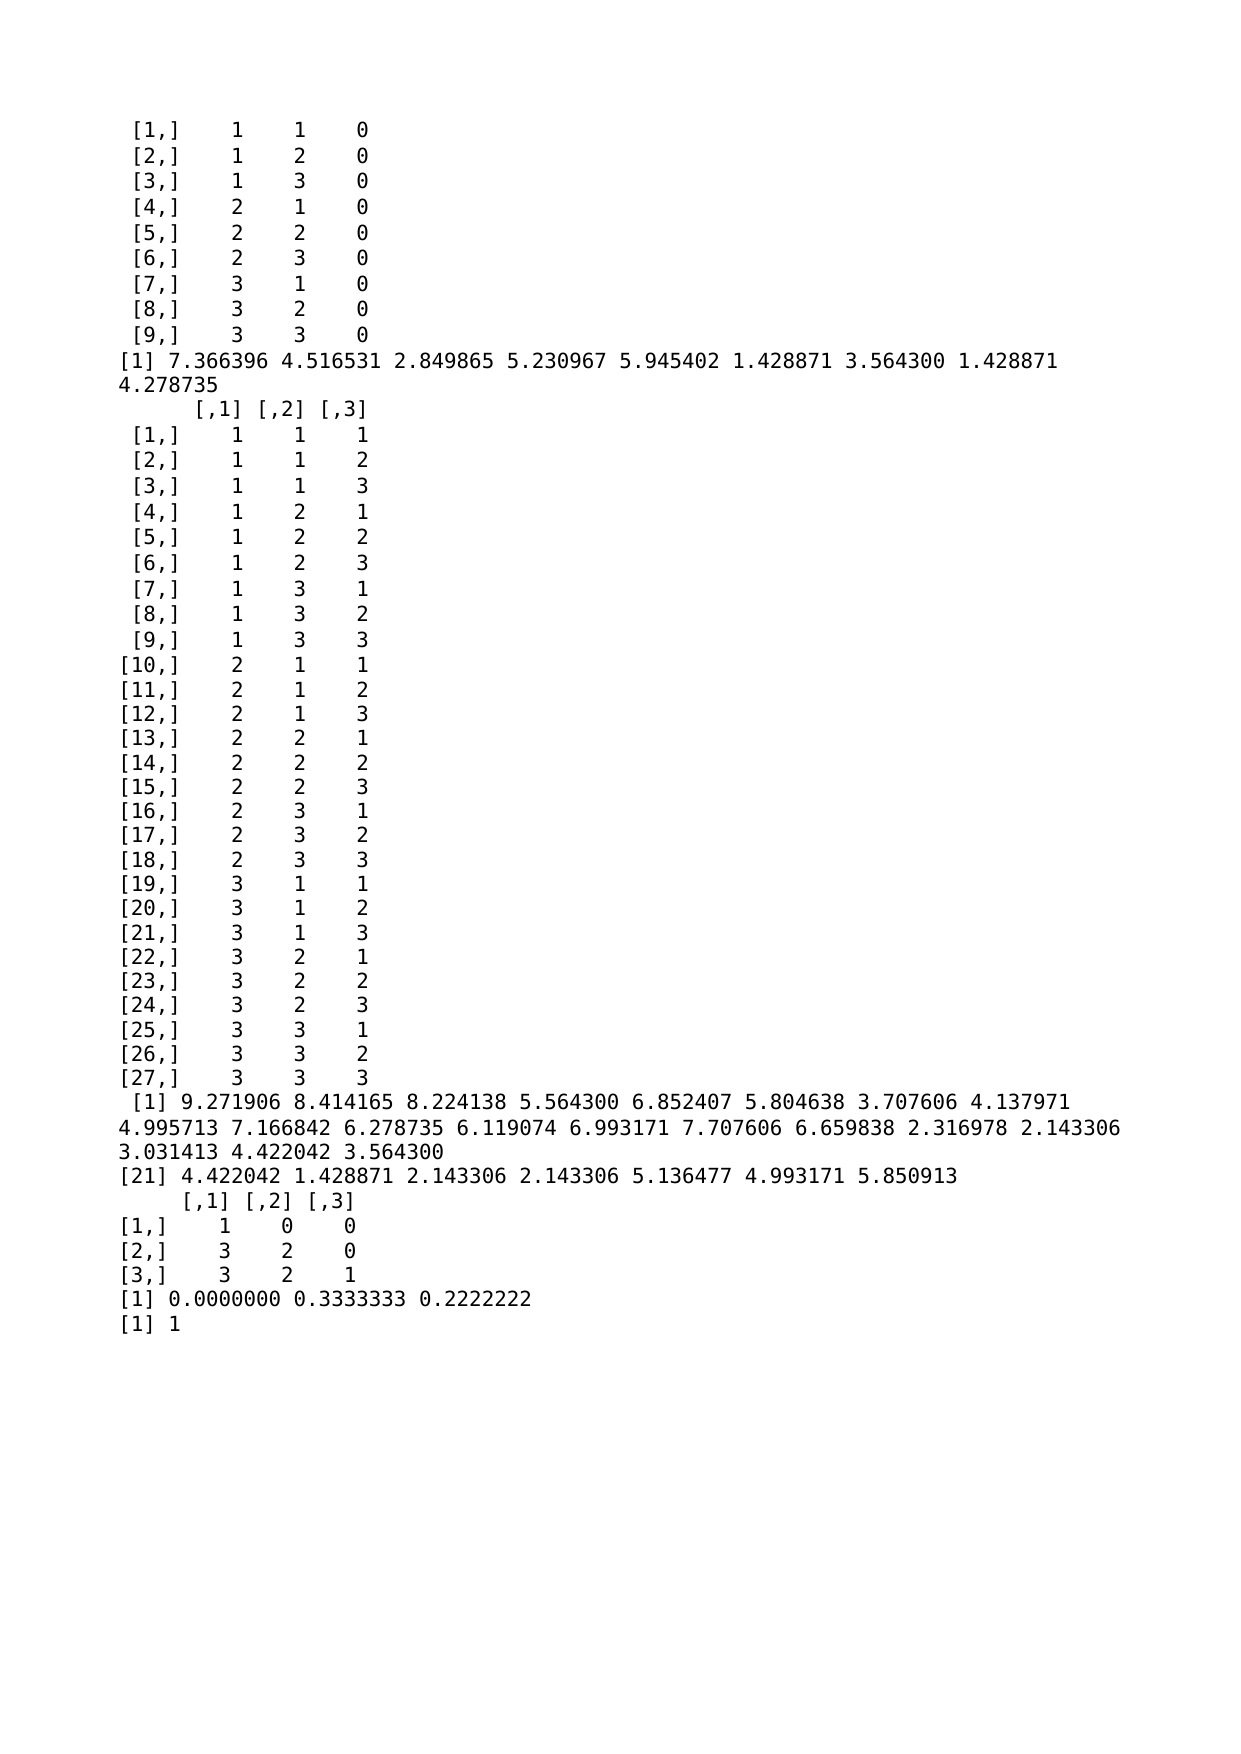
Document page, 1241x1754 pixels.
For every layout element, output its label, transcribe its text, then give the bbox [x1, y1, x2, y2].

text [3,] 1 1 3 [118, 474, 1122, 500]
text [21,] 3 1 3 [118, 921, 1122, 945]
text [4,] 1 2 1 [118, 500, 1122, 525]
text [5,] 1 2 2 [118, 525, 1122, 551]
text [12,] 2 1 3 [118, 702, 1122, 726]
text [17,] 2 3 2 [118, 823, 1122, 848]
text [27,] 3 3 3 [118, 1066, 1122, 1090]
text [5,] 2 2 0 [118, 221, 1122, 246]
text [15,] 2 2 3 [118, 775, 1122, 799]
text [9,] 1 3 3 [118, 628, 1122, 653]
text [6,] 2 3 0 [118, 246, 1122, 272]
text [14,] 2 2 2 [118, 751, 1122, 775]
text [8,] 3 2 0 [118, 297, 1122, 323]
text [3,] 1 3 0 [118, 169, 1122, 195]
text [21] 4.422042 1.428871 2.143306 2.143306 5.136477 4.993171 5.850913 [118, 1164, 1122, 1189]
text [3,] 3 2 1 [118, 1263, 1122, 1287]
text [9,] 3 3 0 [118, 323, 1122, 349]
text [,1] [,2] [,3] [118, 397, 1122, 423]
text [6,] 1 2 3 [118, 551, 1122, 577]
text [1,] 1 1 0 [118, 118, 1122, 144]
text [1] 1 [118, 1312, 1122, 1336]
text [23,] 3 2 2 [118, 969, 1122, 993]
text [19,] 3 1 1 [118, 872, 1122, 896]
text [18,] 2 3 3 [118, 848, 1122, 872]
text [11,] 2 1 2 [118, 678, 1122, 702]
text [1,] 1 0 0 [118, 1214, 1122, 1239]
text [2,] 1 1 2 [118, 448, 1122, 474]
text [13,] 2 2 1 [118, 726, 1122, 751]
text [20,] 3 1 2 [118, 896, 1122, 921]
text [1] 7.366396 4.516531 2.849865 5.230967 5.945402 1.428871 3.564300 1.428871 4.278735 [118, 349, 1122, 397]
text [7,] 1 3 1 [118, 577, 1122, 602]
text [8,] 1 3 2 [118, 602, 1122, 628]
text [,1] [,2] [,3] [118, 1189, 1122, 1214]
text [1] 0.0000000 0.3333333 0.2222222 [118, 1287, 1122, 1312]
text [25,] 3 3 1 [118, 1018, 1122, 1042]
text [4,] 2 1 0 [118, 195, 1122, 221]
text [10,] 2 1 1 [118, 653, 1122, 678]
text [22,] 3 2 1 [118, 945, 1122, 969]
text [24,] 3 2 3 [118, 993, 1122, 1018]
text [2,] 3 2 0 [118, 1239, 1122, 1263]
text [2,] 1 2 0 [118, 144, 1122, 169]
text [7,] 3 1 0 [118, 272, 1122, 297]
text [16,] 2 3 1 [118, 799, 1122, 823]
text [1,] 1 1 1 [118, 423, 1122, 448]
text [1] 9.271906 8.414165 8.224138 5.564300 6.852407 5.804638 3.707606 4.137971 4.995713 7.166842 6.278735 6.119074 6.993171 7.707606 6.659838 2.316978 2.143306 3.031413 4.422042 3.564300 [118, 1090, 1122, 1164]
text [26,] 3 3 2 [118, 1042, 1122, 1066]
